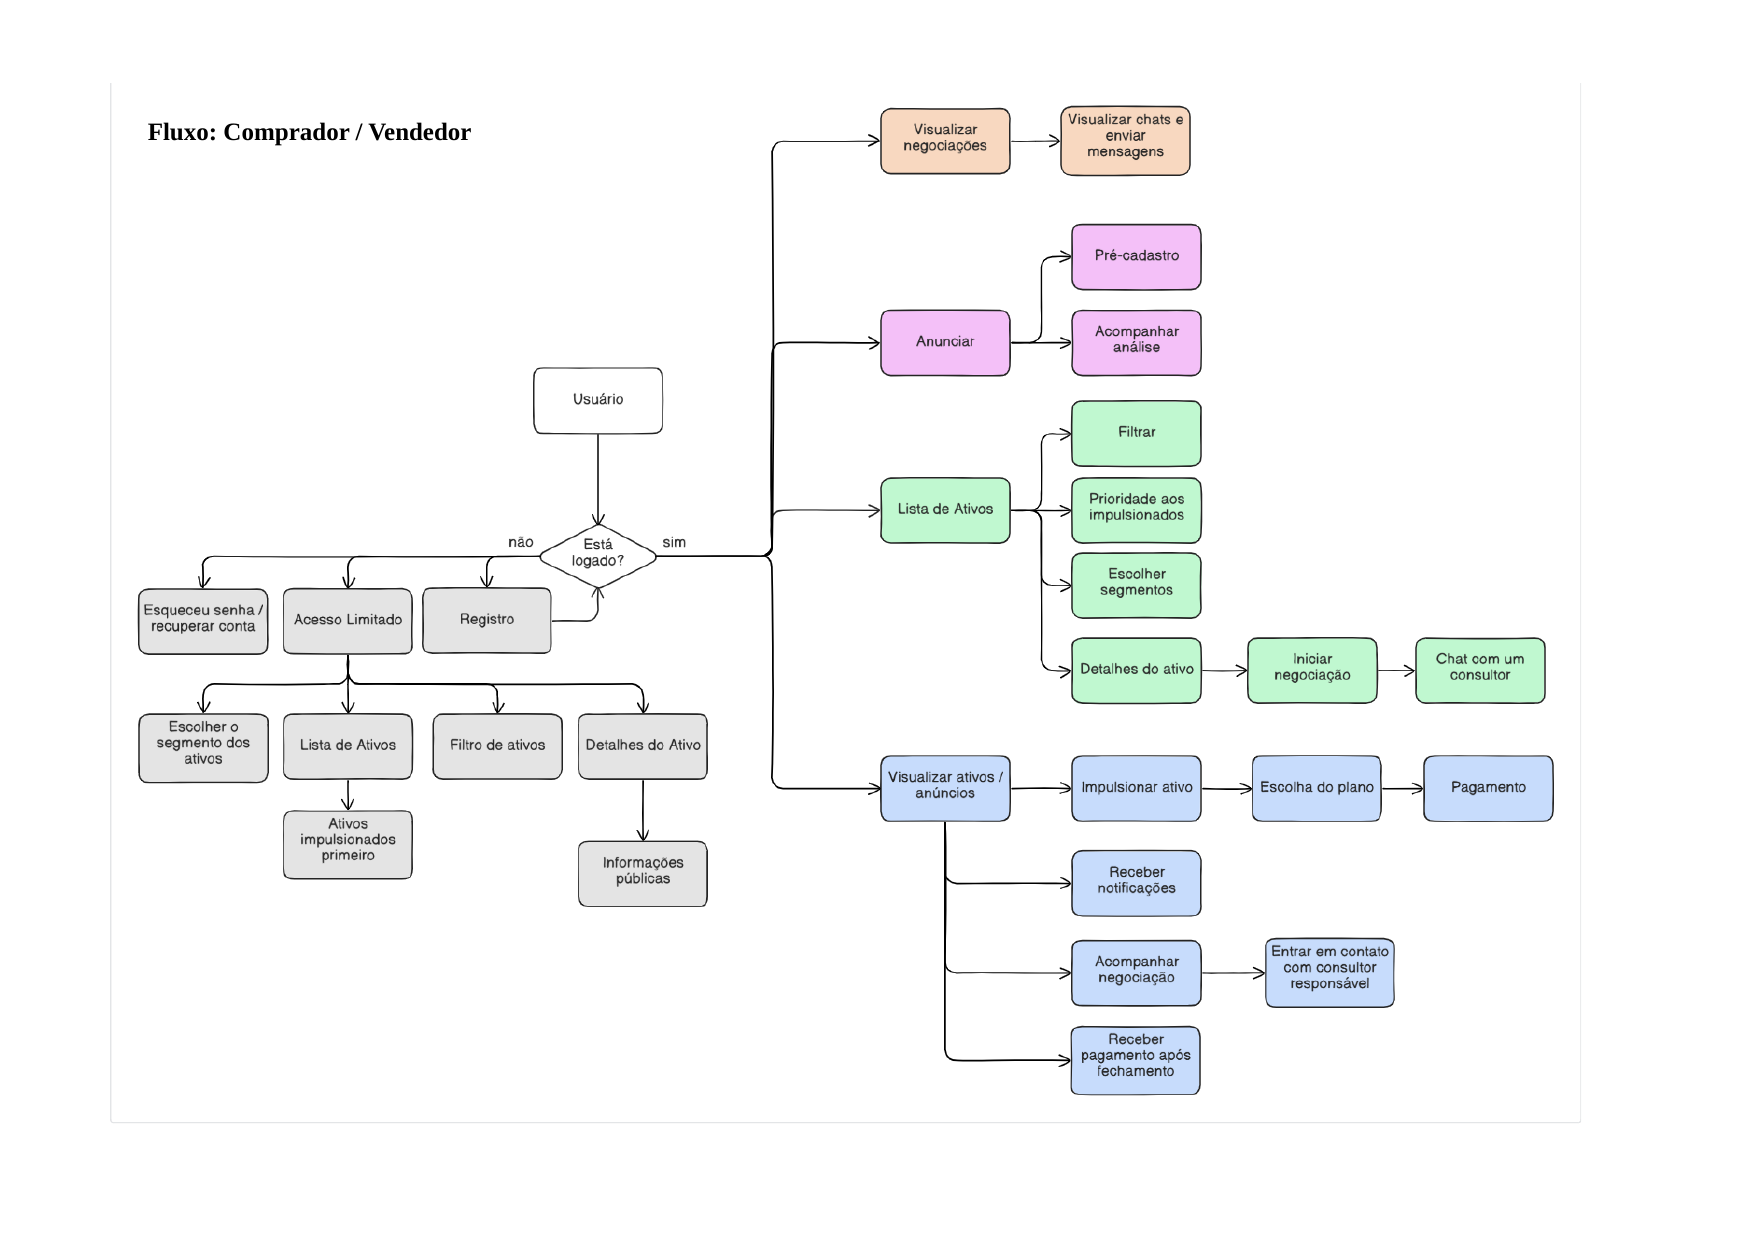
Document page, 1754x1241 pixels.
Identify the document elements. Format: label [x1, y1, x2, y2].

picture [109, 83, 1582, 1139]
